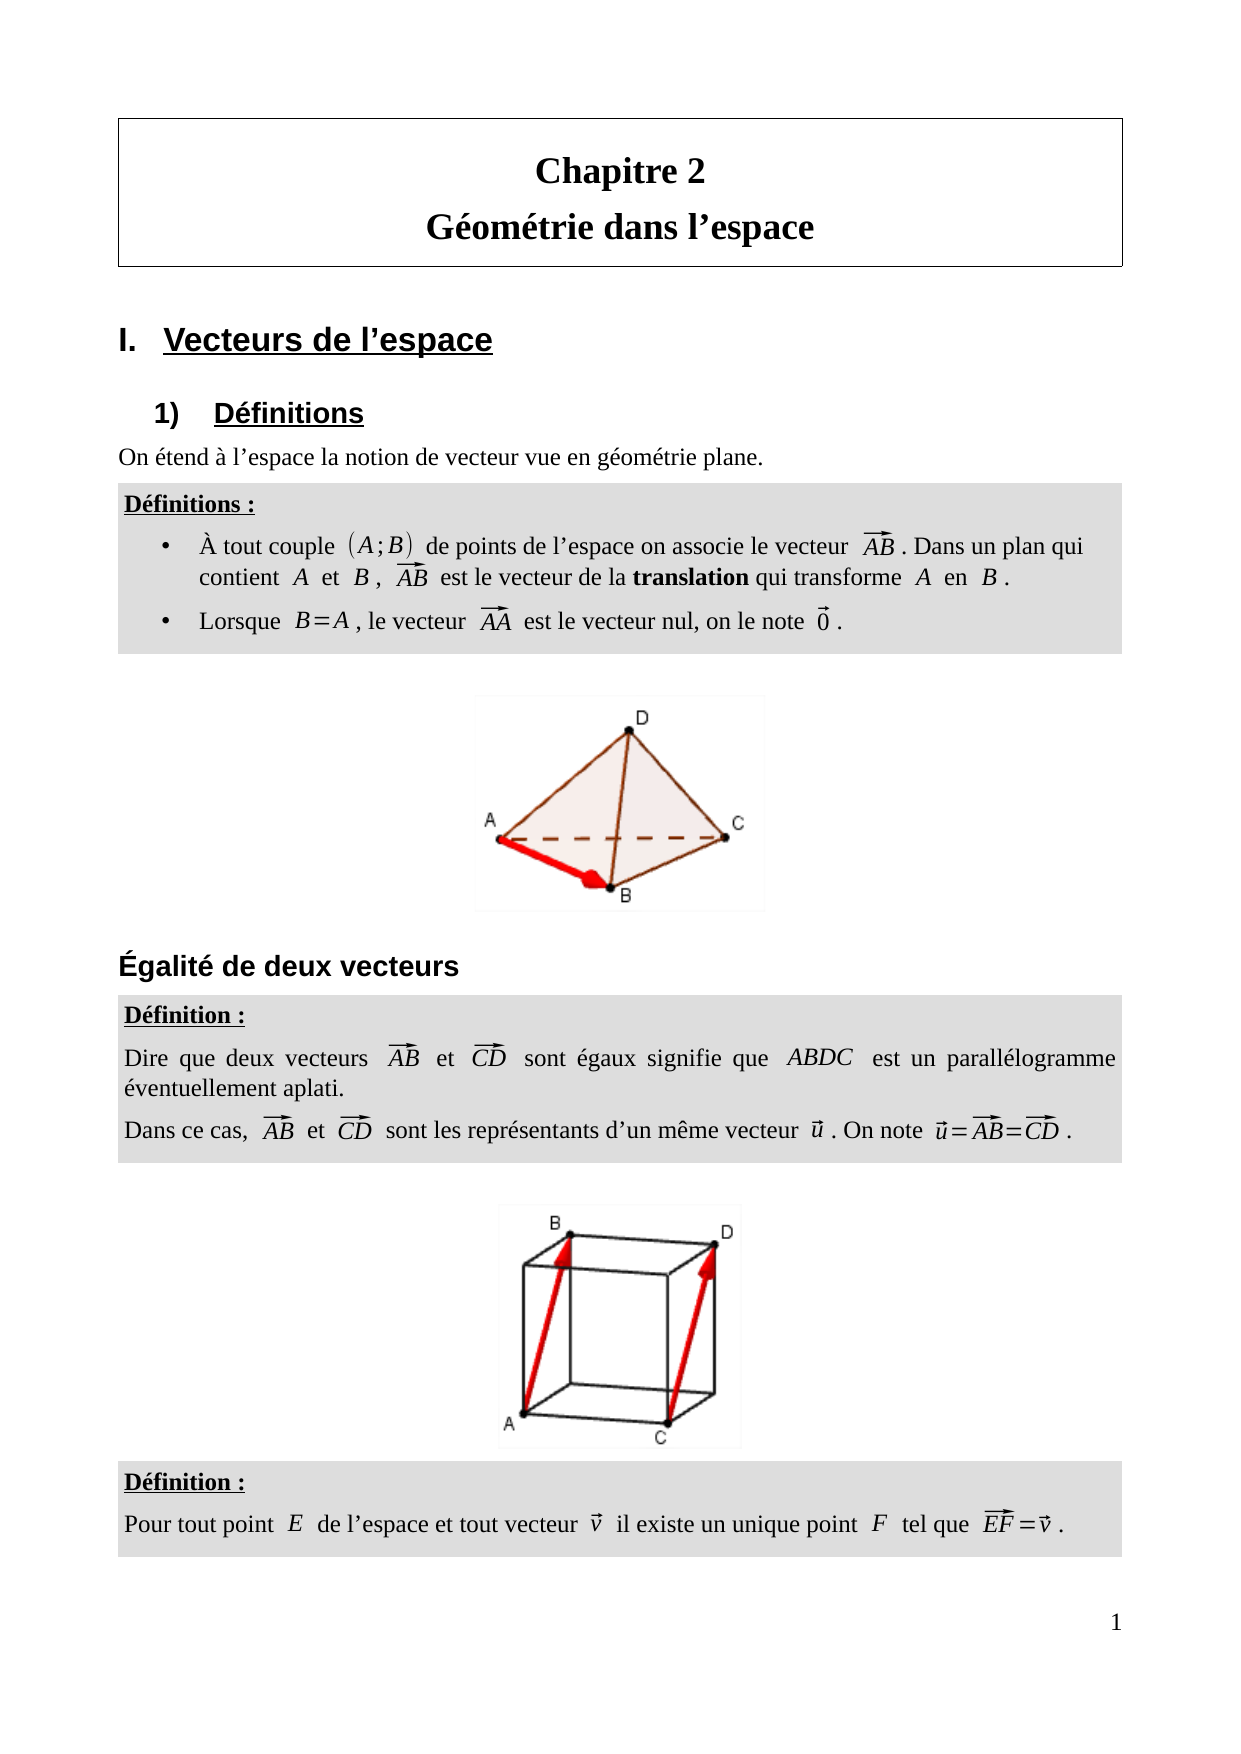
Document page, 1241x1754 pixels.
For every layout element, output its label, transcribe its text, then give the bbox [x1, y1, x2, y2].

picture [474, 695, 766, 912]
subtitle Définitions [153, 396, 1122, 429]
text On étend à l’espace la notion de vecteur vue en géométrie plane. [118, 442, 1122, 471]
table_header Définition : Pour tout point de l’espace et tout vecteur il existe un unique point tel que . [118, 1461, 1122, 1557]
table_header Définitions : À tout couple de points de l’espace on associe le vecteur . Dans un plan qui contient et , est le vecteur de la translation qui transforme en . Lorsque , le vecteur est le vecteur nul, on le note . [118, 483, 1122, 654]
picture [498, 1204, 742, 1449]
table_header Chapitre 2 Géométrie dans l’espace [119, 119, 1122, 266]
table_header Définition : Dire que deux vecteurs et sont égaux signifie que est un parallélogramme éventuellement aplati. Dans ce cas, et sont les représentants d’un même vecteur . On note . [118, 995, 1122, 1163]
subtitle Vecteurs de l’espace [118, 320, 1122, 358]
subtitle Égalité de deux vecteurs [118, 949, 1122, 982]
